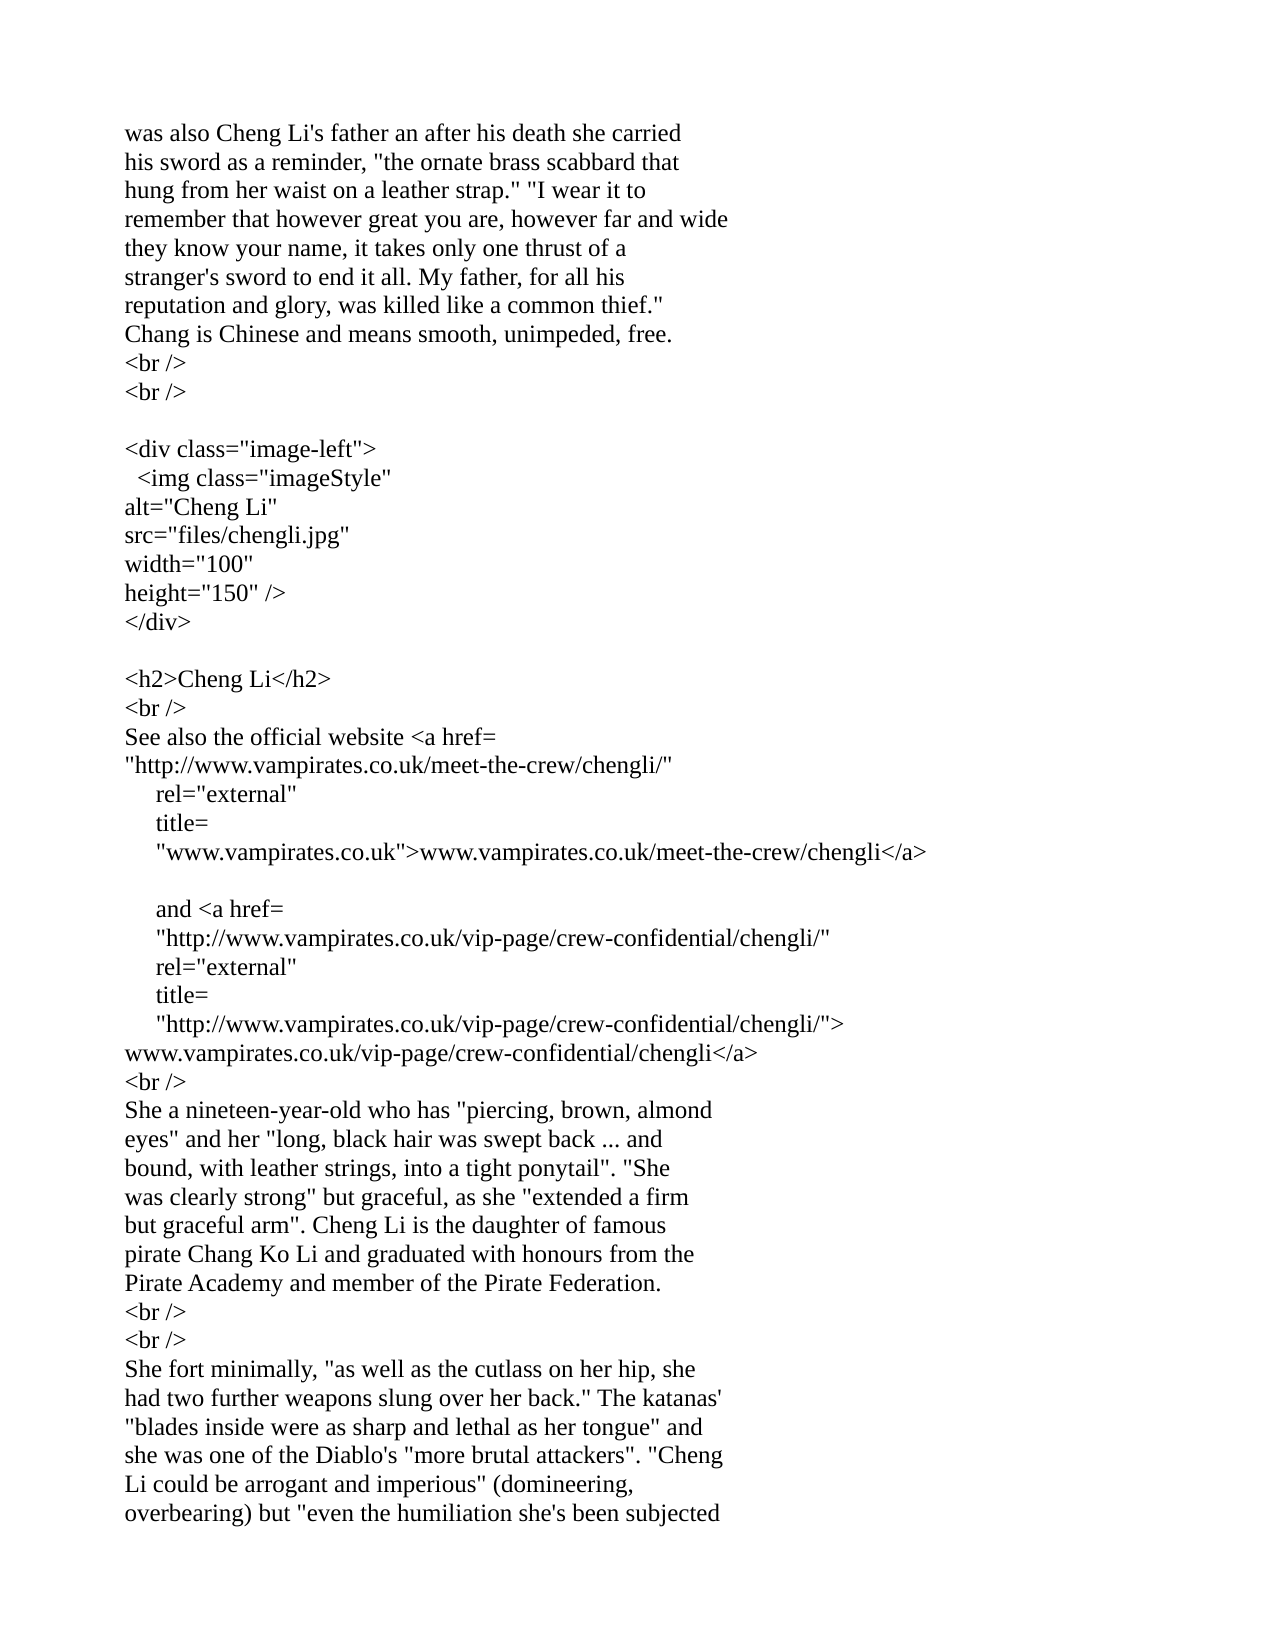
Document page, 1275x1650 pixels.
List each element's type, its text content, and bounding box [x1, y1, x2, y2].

text She a nineteen-year-old who has "piercing, brown, almond [118, 1096, 1157, 1124]
text <br /> [118, 1326, 1157, 1354]
text <div class="image-left"> [118, 434, 1157, 463]
text was clearly strong" but graceful, as she "extended a firm [118, 1182, 1157, 1211]
text <br /> [118, 1067, 1157, 1096]
text Chang is Chinese and means smooth, unimpeded, free. [118, 319, 1157, 348]
text She fort minimally, "as well as the cutlass on her hip, she [118, 1354, 1157, 1383]
text "www.vampirates.co.uk">www.vampirates.co.uk/meet-the-crew/chengli</a> [118, 837, 1157, 866]
text "blades inside were as sharp and lethal as her tongue" and [118, 1412, 1157, 1441]
text See also the official website <a href= [118, 722, 1157, 751]
text eyes" and her "long, black hair was swept back ... and [118, 1124, 1157, 1153]
text Pirate Academy and member of the Pirate Federation. [118, 1268, 1157, 1297]
text and <a href= [118, 894, 1157, 923]
text <img class="imageStyle" [118, 463, 1157, 492]
text reputation and glory, was killed like a common thief." [118, 291, 1157, 319]
text alt="Cheng Li" [118, 492, 1157, 521]
text rel="external" [118, 779, 1157, 808]
text "http://www.vampirates.co.uk/vip-page/crew-confidential/chengli/" [118, 923, 1157, 952]
text rel="external" [118, 952, 1157, 981]
text <br /> [118, 1297, 1157, 1326]
text </div> [118, 607, 1157, 636]
text <br /> [118, 693, 1157, 722]
text Li could be arrogant and imperious" (domineering, [118, 1469, 1157, 1498]
text but graceful arm". Cheng Li is the daughter of famous [118, 1211, 1157, 1239]
text "http://www.vampirates.co.uk/meet-the-crew/chengli/" [118, 751, 1157, 779]
text they know your name, it takes only one thrust of a [118, 233, 1157, 262]
text <h2>Cheng Li</h2> [118, 664, 1157, 693]
text his sword as a reminder, "the ornate brass scabbard that [118, 147, 1157, 176]
text width="100" [118, 549, 1157, 578]
text bound, with leather strings, into a tight ponytail". "She [118, 1153, 1157, 1182]
text src="files/chengli.jpg" [118, 521, 1157, 549]
text title= [118, 808, 1157, 837]
text title= [118, 981, 1157, 1009]
text overbearing) but "even the humiliation she's been subjected [118, 1498, 1157, 1527]
text <br /> [118, 348, 1157, 377]
text had two further weapons slung over her back." The katanas' [118, 1383, 1157, 1412]
text remember that however great you are, however far and wide [118, 204, 1157, 233]
text www.vampirates.co.uk/vip-page/crew-confidential/chengli</a> [118, 1038, 1157, 1067]
text stranger's sword to end it all. My father, for all his [118, 262, 1157, 291]
text she was one of the Diablo's "more brutal attackers". "Cheng [118, 1441, 1157, 1469]
text "http://www.vampirates.co.uk/vip-page/crew-confidential/chengli/"> [118, 1009, 1157, 1038]
text height="150" /> [118, 578, 1157, 607]
text pirate Chang Ko Li and graduated with honours from the [118, 1239, 1157, 1268]
text <br /> [118, 377, 1157, 406]
text hung from her waist on a leather strap." "I wear it to [118, 176, 1157, 204]
text was also Cheng Li's father an after his death she carried [118, 118, 1157, 147]
